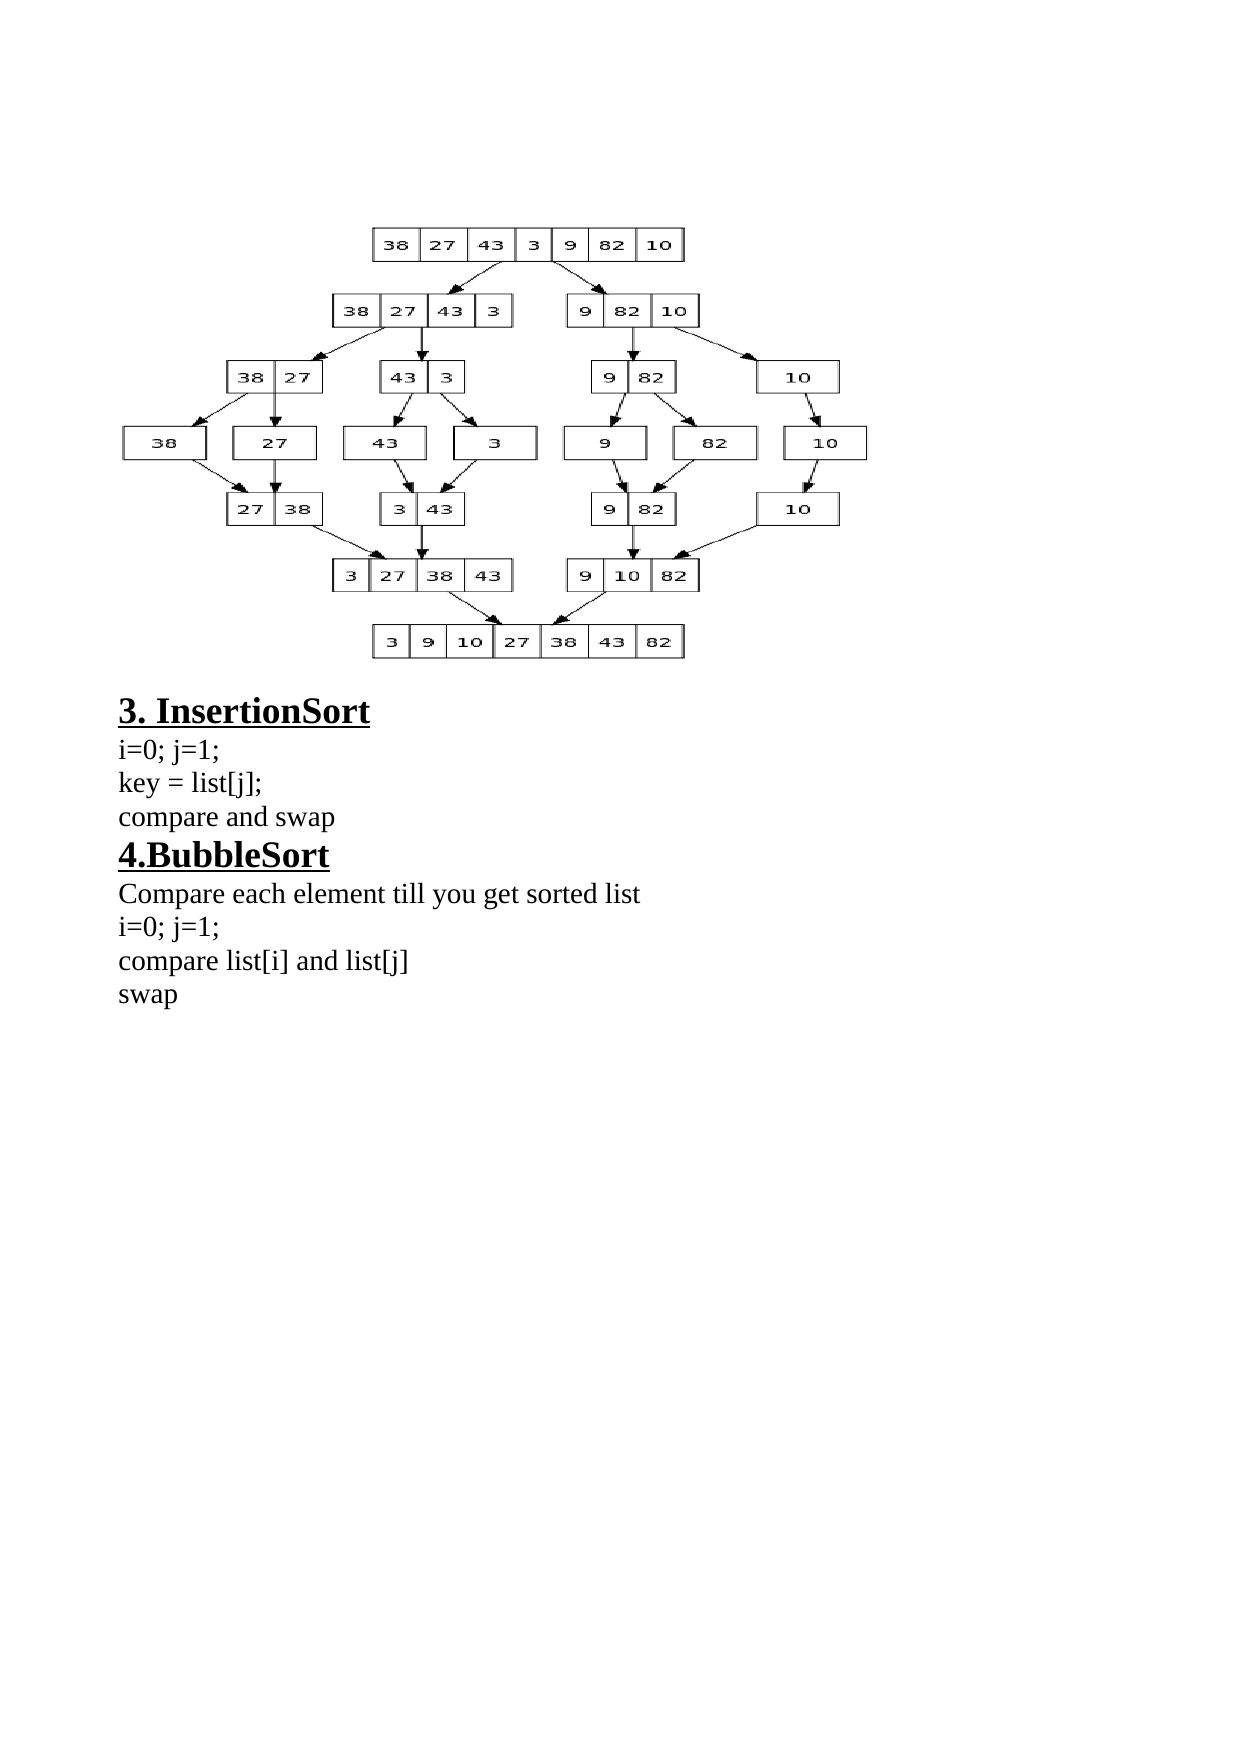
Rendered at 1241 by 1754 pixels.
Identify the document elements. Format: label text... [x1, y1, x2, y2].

text compare list[i] and list[j] [118, 943, 1122, 976]
text key = list[j]; [118, 766, 1122, 799]
text swap [118, 976, 1122, 1010]
text 3. InsertionSort [118, 689, 1122, 732]
picture [118, 224, 874, 661]
text i=0; j=1; [118, 909, 1122, 943]
text 4.BubbleSort [118, 833, 1122, 876]
text i=0; j=1; [118, 732, 1122, 766]
text compare and swap [118, 799, 1122, 833]
text Compare each element till you get sorted list [118, 876, 1122, 909]
